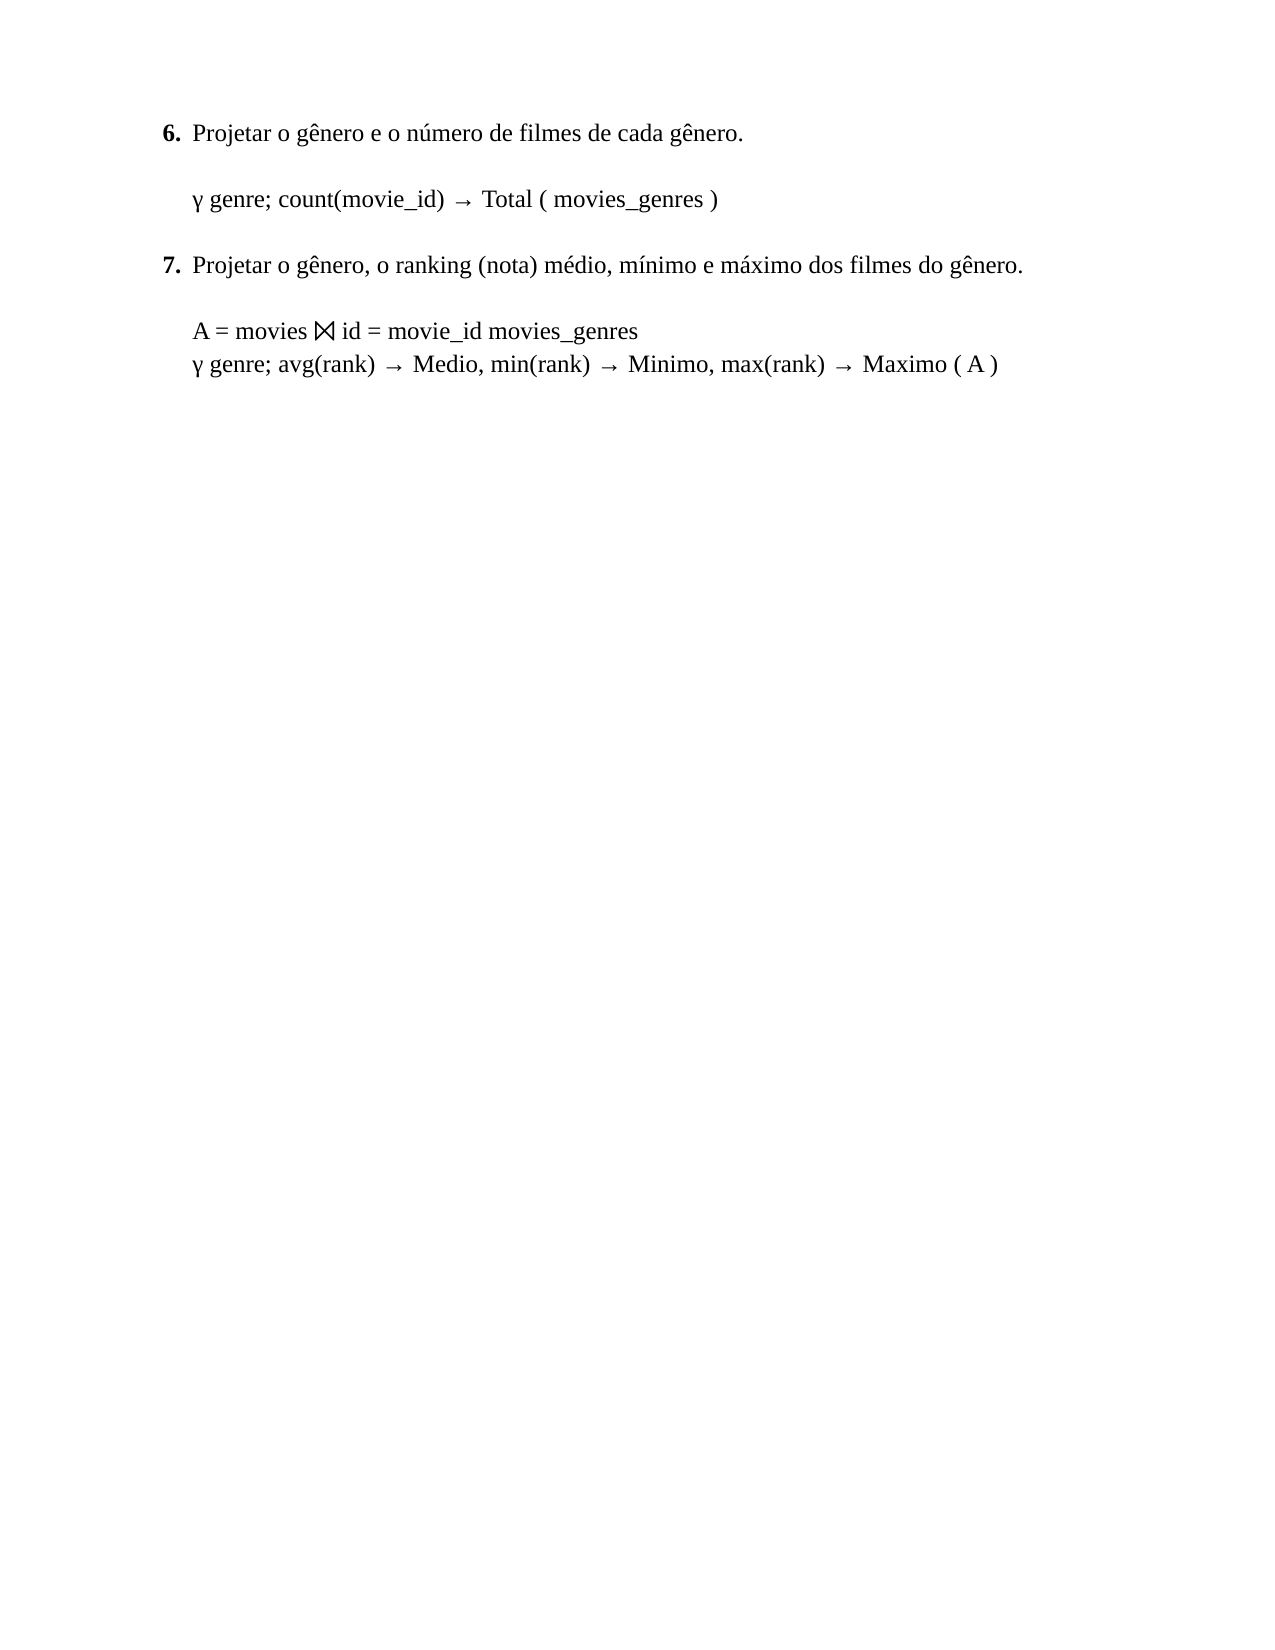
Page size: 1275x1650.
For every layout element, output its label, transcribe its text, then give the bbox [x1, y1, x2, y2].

list Projetar o gênero, o ranking (nota) médio, mínimo e máximo dos filmes do gênero. A = movies ⨝ id = movie_id movies_genres γ genre; avg(rank) → Medio, min(rank) → Minimo, max(rank) → Maximo ( A ) [162, 250, 1157, 378]
list Projetar o gênero e o número de filmes de cada gênero. γ genre; count(movie_id) → Total ( movies_genres ) [162, 118, 1157, 246]
